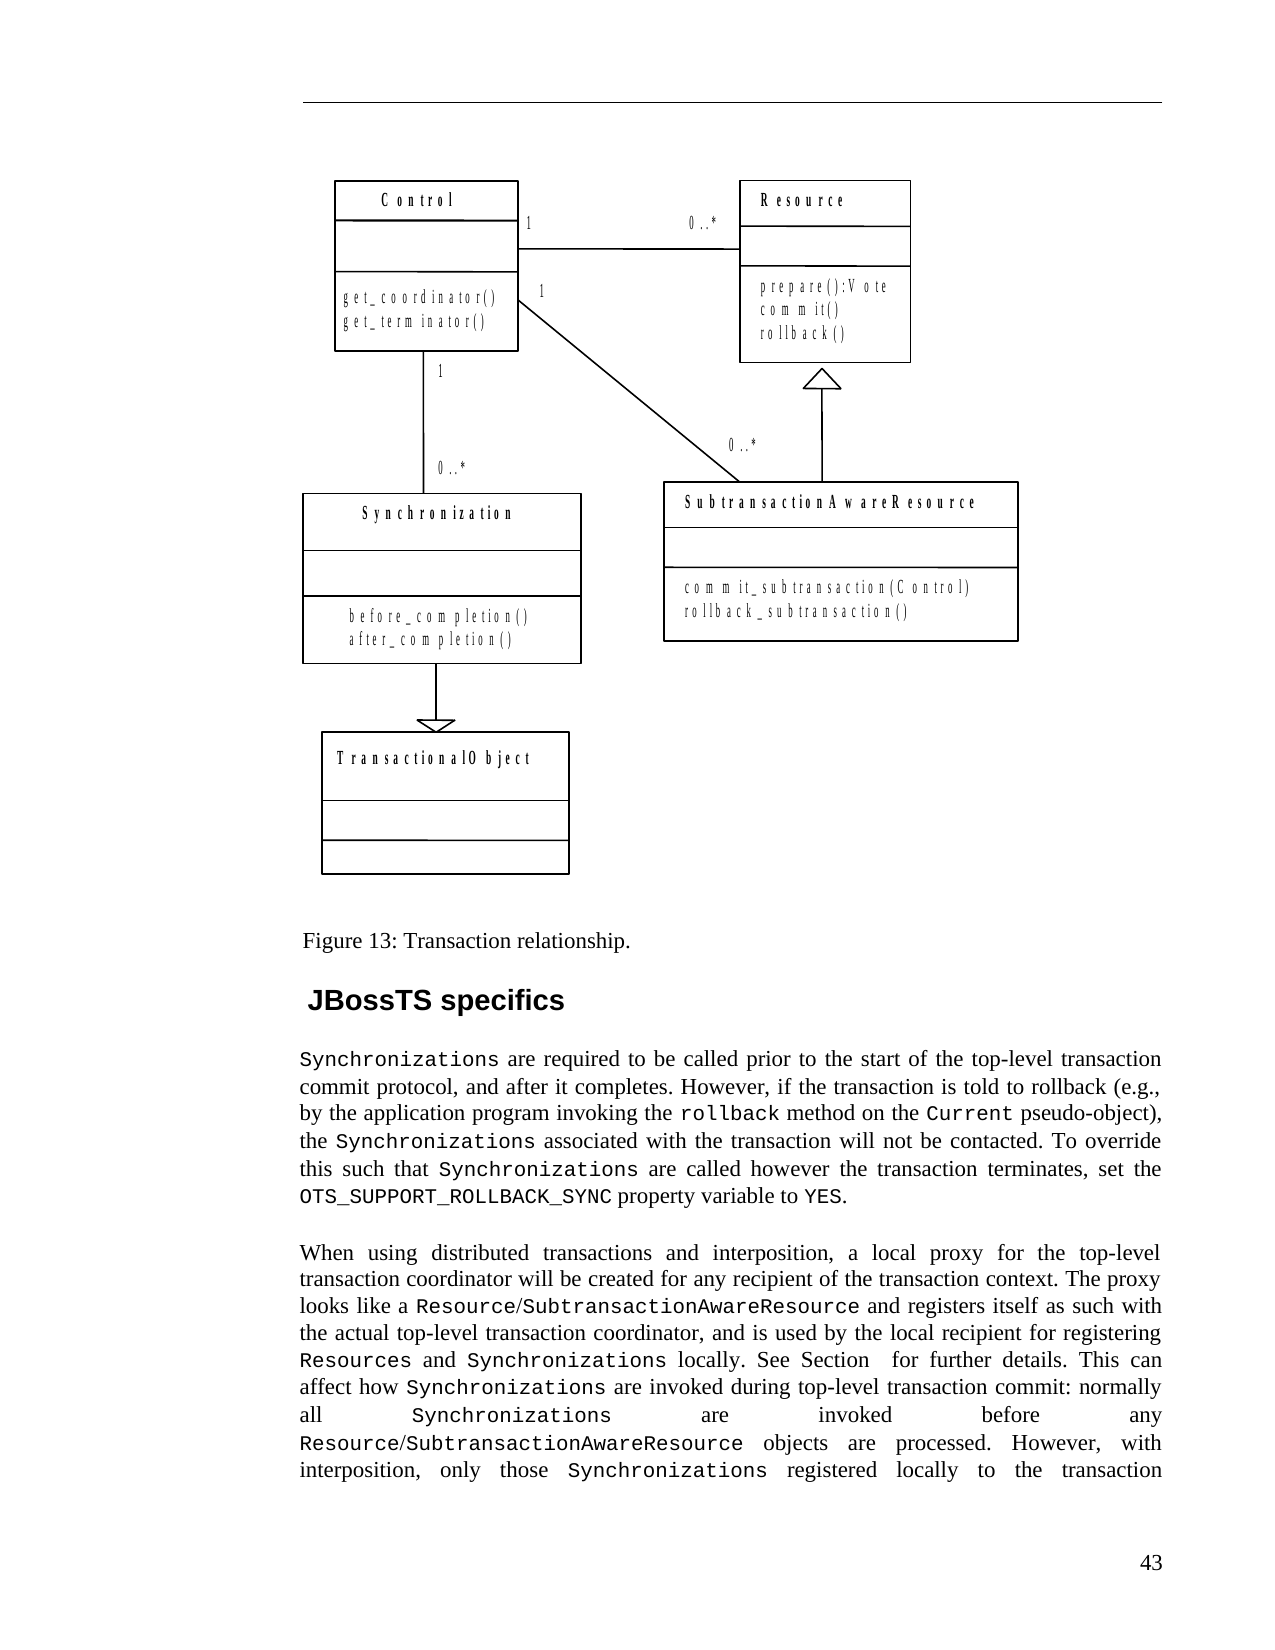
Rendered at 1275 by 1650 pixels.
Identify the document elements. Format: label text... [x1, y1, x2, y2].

subtitle JBossTS specifics [187, 983, 1162, 1016]
text Figure 13: Transaction relationship. [302, 927, 1162, 954]
text When using distributed transactions and interposition, a local proxy for the top-level transaction coordinator will be created for any recipient of the transaction context. The proxy looks like a Resource/SubtransactionAwareResource and registers itself as such with the actual top-level transaction coordinator, and is used by the local recipient for registering Resources and Synchronizations locally. See Section for further details. This can affect how Synchronizations are invoked during top-level transaction commit: normally all Synchronizations are invoked before any Resource/SubtransactionAwareResource objects are processed. However, with interposition, only those Synchronizations registered locally to the transaction [299, 1239, 1162, 1484]
text Synchronizations are required to be called prior to the start of the top-level transaction commit protocol, and after it completes. However, if the transaction is told to rollback (e.g., by the application program invoking the rollback method on the Current pseudo-object), the Synchronizations associated with the transaction will not be contacted. To override this such that Synchronizations are called however the transaction terminates, set the OTS_SUPPORT_ROLLBACK_SYNC property variable to YES. [299, 1046, 1162, 1210]
